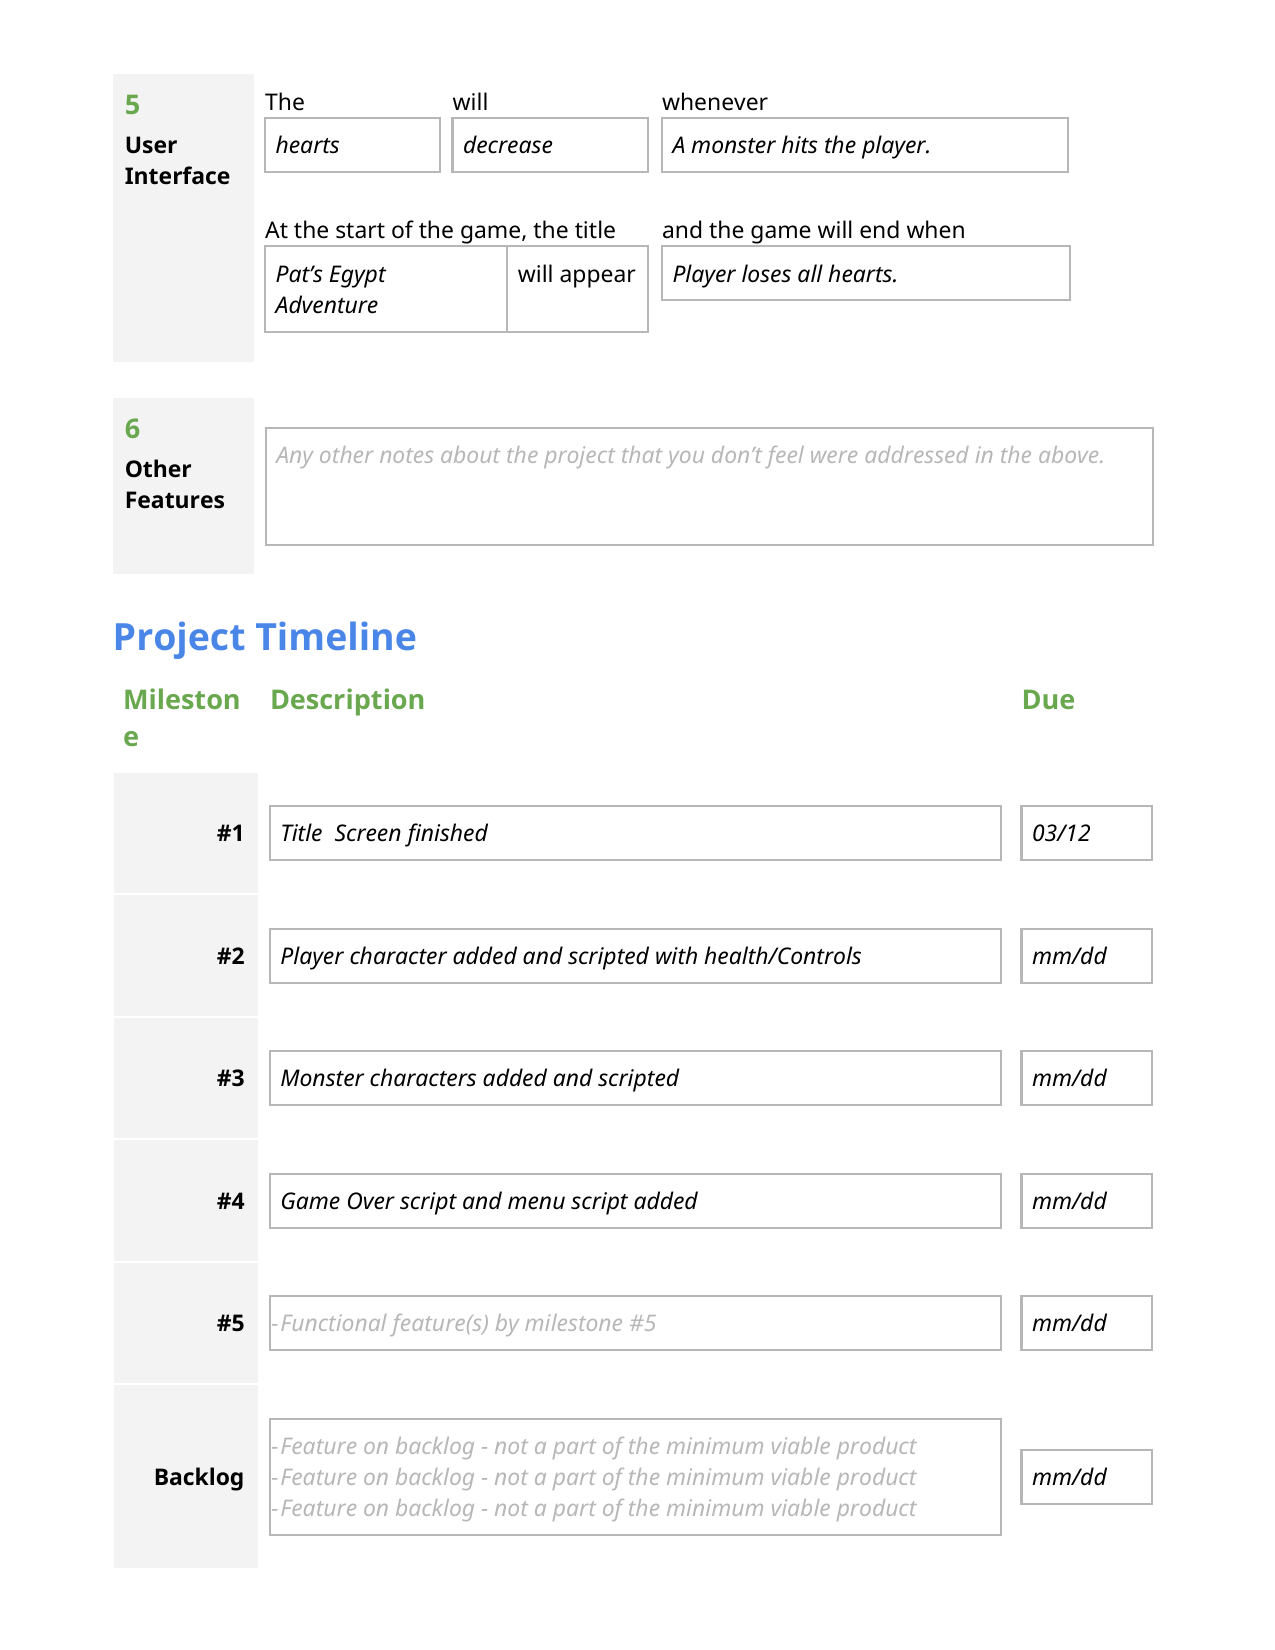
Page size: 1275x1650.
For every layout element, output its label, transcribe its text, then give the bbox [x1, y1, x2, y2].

table_header Monster characters added and scripted [271, 1052, 1000, 1104]
table_header Player loses all hearts. [663, 247, 1069, 299]
table_header Game Over script and menu script added [271, 1175, 1000, 1227]
table_cell [1012, 895, 1161, 1016]
table_header mm/dd [1023, 930, 1151, 982]
table_cell [1012, 1385, 1161, 1568]
table_header will [453, 74, 662, 202]
table_cell and the game will end when [662, 202, 1132, 362]
table_header Due [1012, 670, 1161, 771]
table_cell [260, 773, 1010, 893]
table_header Feature on backlog - not a part of the minimum viable product Feature on backlog - not a part of the minimum viable product Feature on backlog - not a part of the minimum viable product [271, 1420, 1000, 1534]
table_cell At the start of the game, the title [265, 202, 662, 362]
table_header mm/dd [1023, 1451, 1151, 1503]
table_header A monster hits the player. [663, 119, 1067, 171]
table_header Any other notes about the project that you don’t feel were addressed in the above. [267, 429, 1152, 543]
table_header decrease [454, 119, 647, 171]
table_cell [1012, 773, 1161, 893]
table_cell [260, 895, 1010, 1016]
table_cell #4 [114, 1140, 258, 1261]
table_header Pat’s Egypt Adventure [266, 247, 506, 331]
table_header mm/dd [1023, 1297, 1151, 1349]
table_cell [260, 1263, 1010, 1383]
table_cell [260, 1385, 1010, 1568]
table_header Player character added and scripted with health/Controls [271, 930, 1000, 982]
table_cell [260, 1140, 1010, 1261]
table_header Description [260, 670, 1010, 771]
table_header 03/12 [1023, 807, 1151, 859]
table_cell #1 [114, 773, 258, 893]
subtitle Project Timeline [112, 611, 1162, 662]
table_header will appear [508, 247, 647, 331]
table_header whenever [662, 74, 1132, 202]
table_cell #2 [114, 895, 258, 1016]
table_cell [255, 202, 265, 362]
table_header Title Screen finished [271, 807, 1000, 859]
table_header [266, 398, 1177, 574]
table_header The [265, 74, 452, 202]
table_header 6 Other Features [113, 398, 254, 574]
table_cell #3 [114, 1018, 258, 1138]
table_cell #5 [114, 1263, 258, 1383]
table_cell Backlog [114, 1385, 258, 1568]
table_cell [1012, 1140, 1161, 1261]
table_cell [260, 1018, 1010, 1138]
table_header mm/dd [1023, 1175, 1151, 1227]
table_header [255, 398, 266, 574]
table_header Milestone [114, 670, 258, 771]
table_cell [1012, 1263, 1161, 1383]
table_cell [1012, 1018, 1161, 1138]
table_header 5 User Interface [113, 74, 254, 362]
table_header mm/dd [1023, 1052, 1151, 1104]
table_header hearts [266, 119, 439, 171]
table_header Functional feature(s) by milestone #5 [271, 1297, 1000, 1349]
table_header [255, 74, 265, 202]
